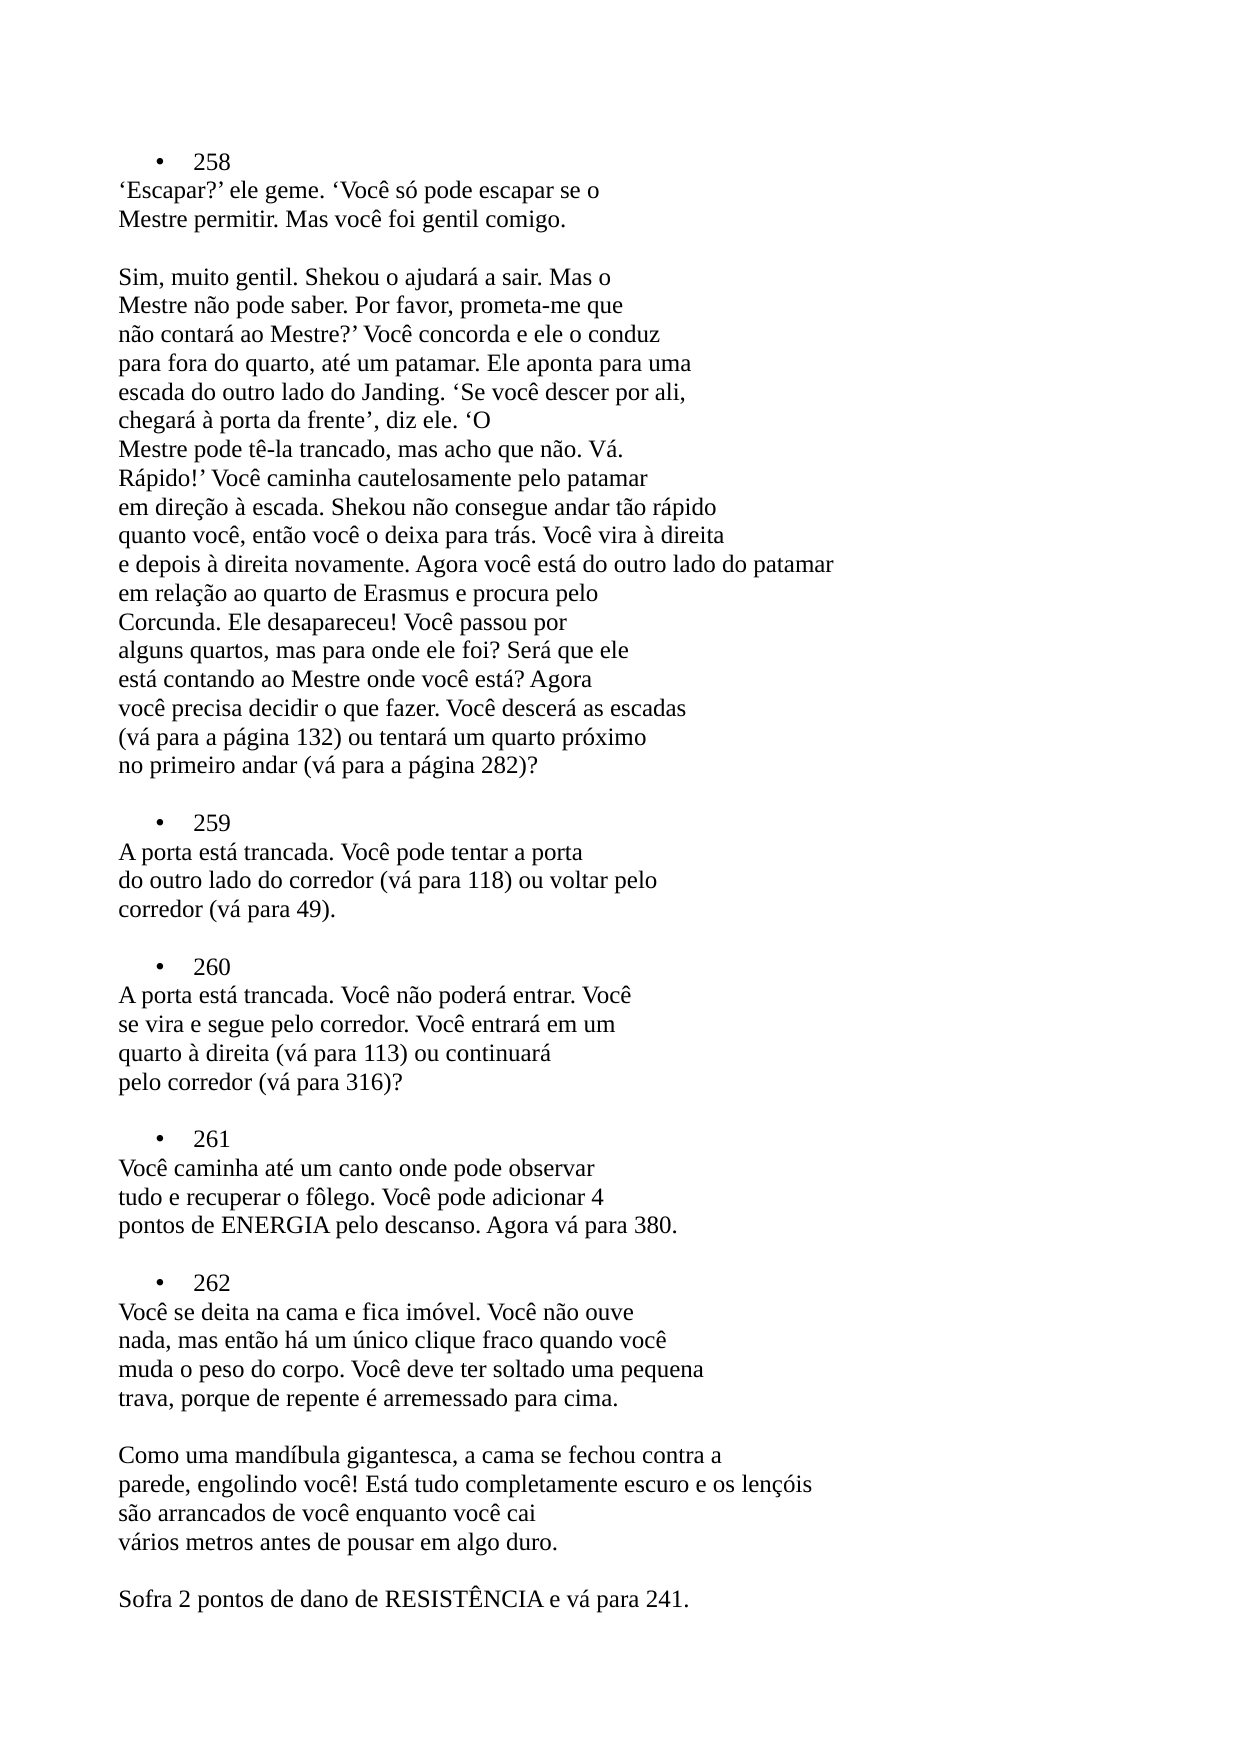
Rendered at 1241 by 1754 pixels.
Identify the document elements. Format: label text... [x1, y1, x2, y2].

list 258 [156, 147, 1122, 176]
text Rápido!’ Você caminha cautelosamente pelo patamar [118, 463, 1122, 492]
text vários metros antes de pousar em algo duro. [118, 1527, 1122, 1556]
text quanto você, então você o deixa para trás. Você vira à direita [118, 521, 1122, 549]
text Sofra 2 pontos de dano de RESISTÊNCIA e vá para 241. [118, 1584, 1122, 1613]
text Você caminha até um canto onde pode observar [118, 1153, 1122, 1182]
text (vá para a página 132) ou tentará um quarto próximo [118, 722, 1122, 751]
text nada, mas então há um único clique fraco quando você [118, 1326, 1122, 1354]
text você precisa decidir o que fazer. Você descerá as escadas [118, 693, 1122, 722]
text A porta está trancada. Você não poderá entrar. Você [118, 981, 1122, 1009]
text muda o peso do corpo. Você deve ter soltado uma pequena [118, 1354, 1122, 1383]
text em relação ao quarto de Erasmus e procura pelo [118, 578, 1122, 607]
text Como uma mandíbula gigantesca, a cama se fechou contra a [118, 1441, 1122, 1469]
text Você se deita na cama e fica imóvel. Você não ouve [118, 1297, 1122, 1326]
text Mestre pode tê-la trancado, mas acho que não. Vá. [118, 434, 1122, 463]
text em direção à escada. Shekou não consegue andar tão rápido [118, 492, 1122, 521]
text para fora do quarto, até um patamar. Ele aponta para uma [118, 348, 1122, 377]
text Mestre não pode saber. Por favor, prometa-me que [118, 291, 1122, 319]
text ‘Escapar?’ ele geme. ‘Você só pode escapar se o [118, 176, 1122, 204]
list 260 [156, 952, 1122, 981]
text chegará à porta da frente’, diz ele. ‘O [118, 406, 1122, 434]
text Corcunda. Ele desapareceu! Você passou por [118, 607, 1122, 636]
list 261 [156, 1124, 1122, 1153]
text Mestre permitir. Mas você foi gentil comigo. [118, 204, 1122, 233]
list 262 [156, 1268, 1122, 1297]
text e depois à direita novamente. Agora você está do outro lado do patamar [118, 549, 1122, 578]
text no primeiro andar (vá para a página 282)? [118, 751, 1122, 779]
text escada do outro lado do Janding. ‘Se você descer por ali, [118, 377, 1122, 406]
text pelo corredor (vá para 316)? [118, 1067, 1122, 1096]
text quarto à direita (vá para 113) ou continuará [118, 1038, 1122, 1067]
text do outro lado do corredor (vá para 118) ou voltar pelo [118, 866, 1122, 894]
text tudo e recuperar o fôlego. Você pode adicionar 4 [118, 1182, 1122, 1211]
text está contando ao Mestre onde você está? Agora [118, 664, 1122, 693]
list 259 [156, 808, 1122, 837]
text são arrancados de você enquanto você cai [118, 1498, 1122, 1527]
text parede, engolindo você! Está tudo completamente escuro e os lençóis [118, 1469, 1122, 1498]
text corredor (vá para 49). [118, 894, 1122, 923]
text A porta está trancada. Você pode tentar a porta [118, 837, 1122, 866]
text alguns quartos, mas para onde ele foi? Será que ele [118, 636, 1122, 664]
text se vira e segue pelo corredor. Você entrará em um [118, 1009, 1122, 1038]
text trava, porque de repente é arremessado para cima. [118, 1383, 1122, 1412]
text Sim, muito gentil. Shekou o ajudará a sair. Mas o [118, 262, 1122, 291]
text pontos de ENERGIA pelo descanso. Agora vá para 380. [118, 1211, 1122, 1239]
text não contará ao Mestre?’ Você concorda e ele o conduz [118, 319, 1122, 348]
